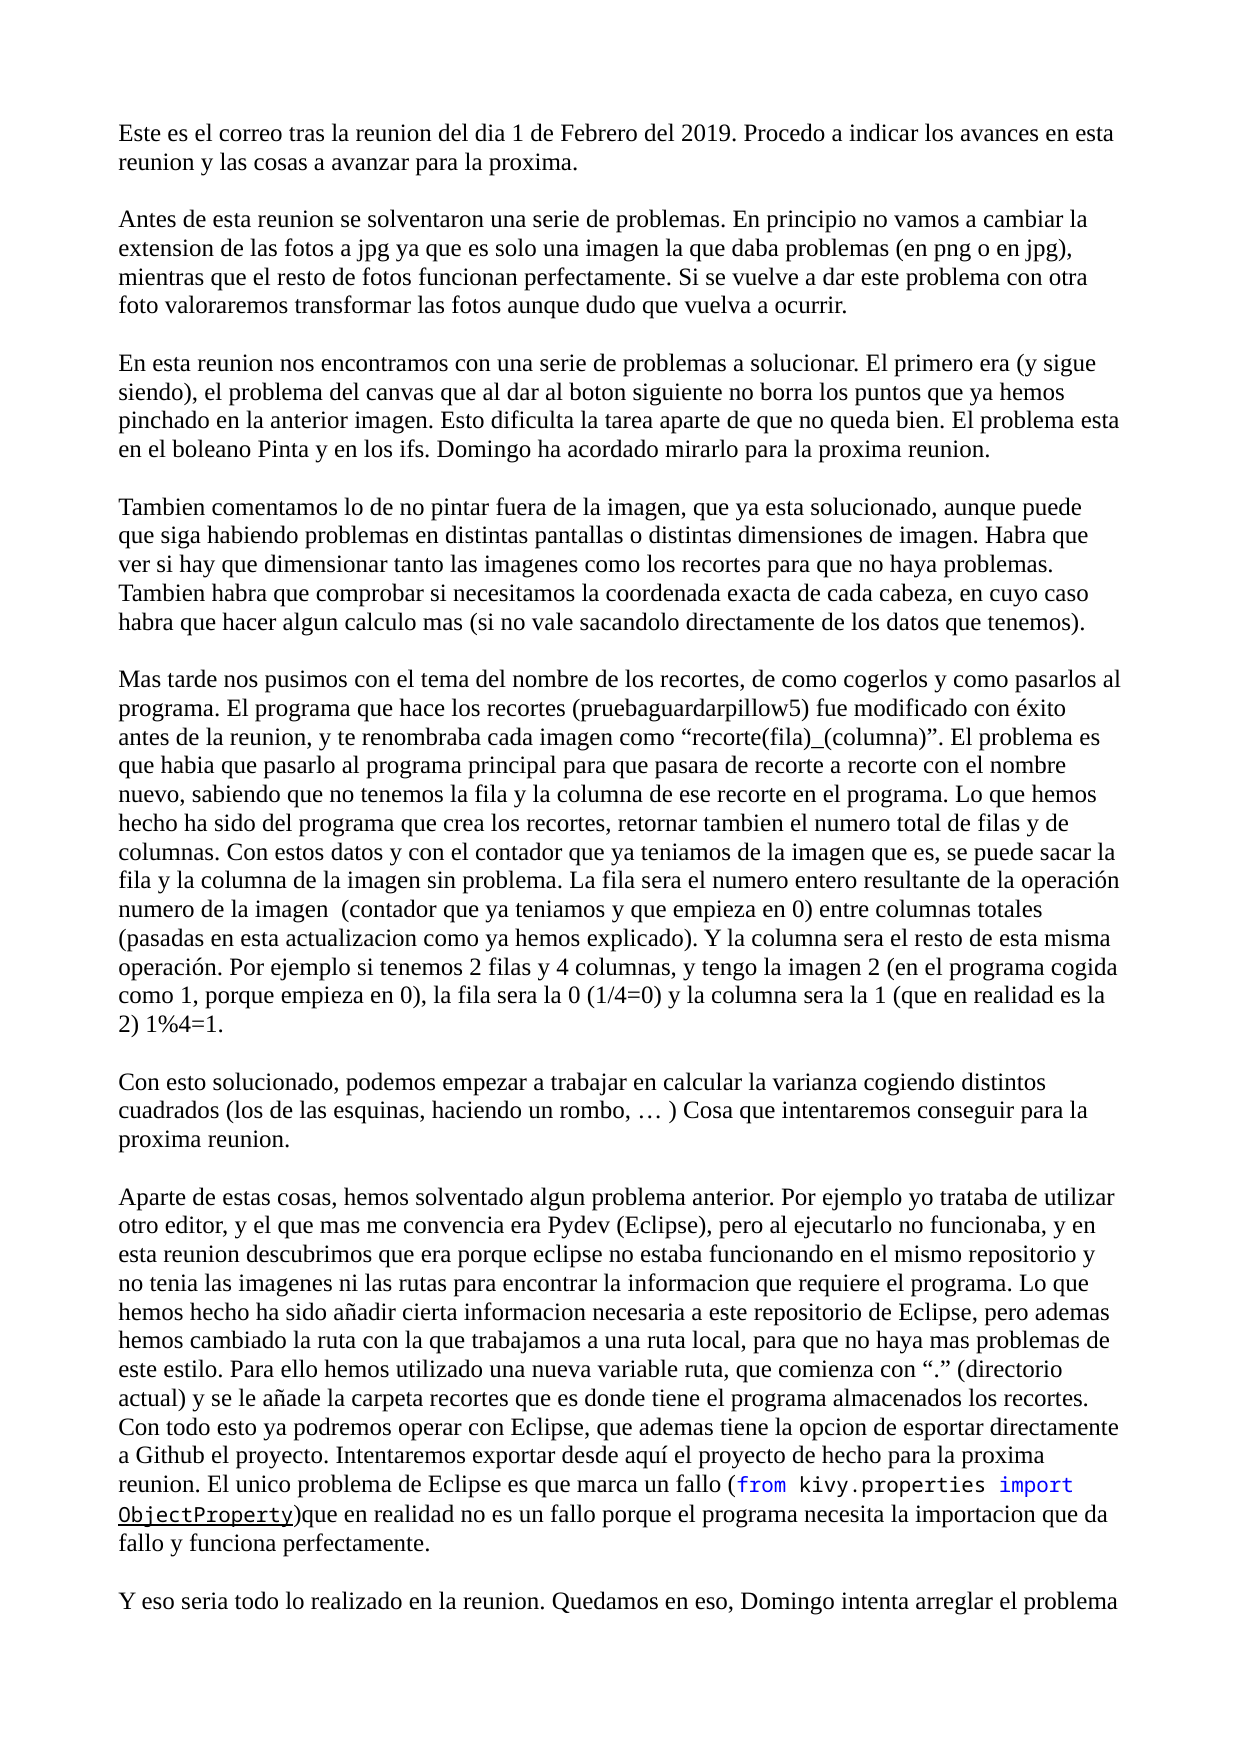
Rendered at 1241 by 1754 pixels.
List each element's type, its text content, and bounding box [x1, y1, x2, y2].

text Este es el correo tras la reunion del dia 1 de Febrero del 2019. Procedo a indicar los avances en esta reunion y las cosas a avanzar para la proxima. Antes de esta reunion se solventaron una serie de problemas. En principio no vamos a cambiar la extension de las fotos a jpg ya que es solo una imagen la que daba problemas (en png o en jpg), mientras que el resto de fotos funcionan perfectamente. Si se vuelve a dar este problema con otra foto valoraremos transformar las fotos aunque dudo que vuelva a ocurrir. En esta reunion nos encontramos con una serie de problemas a solucionar. El primero era (y sigue siendo), el problema del canvas que al dar al boton siguiente no borra los puntos que ya hemos pinchado en la anterior imagen. Esto dificulta la tarea aparte de que no queda bien. El problema esta en el boleano Pinta y en los ifs. Domingo ha acordado mirarlo para la proxima reunion. Tambien comentamos lo de no pintar fuera de la imagen, que ya esta solucionado, aunque puede que siga habiendo problemas en distintas pantallas o distintas dimensiones de imagen. Habra que ver si hay que dimensionar tanto las imagenes como los recortes para que no haya problemas. Tambien habra que comprobar si necesitamos la coordenada exacta de cada cabeza, en cuyo caso habra que hacer algun calculo mas (si no vale sacandolo directamente de los datos que tenemos). Mas tarde nos pusimos con el tema del nombre de los recortes, de como cogerlos y como pasarlos al programa. El programa que hace los recortes (pruebaguardarpillow5) fue modificado con éxito antes de la reunion, y te renombraba cada imagen como “recorte(fila)_(columna)”. El problema es que habia que pasarlo al programa principal para que pasara de recorte a recorte con el nombre nuevo, sabiendo que no tenemos la fila y la columna de ese recorte en el programa. Lo que hemos hecho ha sido del programa que crea los recortes, retornar tambien el numero total de filas y de columnas. Con estos datos y con el contador que ya teniamos de la imagen que es, se puede sacar la fila y la columna de la imagen sin problema. La fila sera el numero entero resultante de la operación numero de la imagen (contador que ya teniamos y que empieza en 0) entre columnas totales (pasadas en esta actualizacion como ya hemos explicado). Y la columna sera el resto de esta misma operación. Por ejemplo si tenemos 2 filas y 4 columnas, y tengo la imagen 2 (en el programa cogida como 1, porque empieza en 0), la fila sera la 0 (1/4=0) y la columna sera la 1 (que en realidad es la 2) 1%4=1. Con esto solucionado, podemos empezar a trabajar en calcular la varianza cogiendo distintos cuadrados (los de las esquinas, haciendo un rombo, … ) Cosa que intentaremos conseguir para la proxima reunion. Aparte de estas cosas, hemos solventado algun problema anterior. Por ejemplo yo trataba de utilizar otro editor, y el que mas me convencia era Pydev (Eclipse), pero al ejecutarlo no funcionaba, y en esta reunion descubrimos que era porque eclipse no estaba funcionando en el mismo repositorio y no tenia las imagenes ni las rutas para encontrar la informacion que requiere el programa. Lo que hemos hecho ha sido añadir cierta informacion necesaria a este repositorio de Eclipse, pero ademas hemos cambiado la ruta con la que trabajamos a una ruta local, para que no haya mas problemas de este estilo. Para ello hemos utilizado una nueva variable ruta, que comienza con “.” (directorio actual) y se le añade la carpeta recortes que es donde tiene el programa almacenados los recortes. Con todo esto ya podremos operar con Eclipse, que ademas tiene la opcion de esportar directamente a Github el proyecto. Intentaremos exportar desde aquí el proyecto de hecho para la proxima reunion. El unico problema de Eclipse es que marca un fallo (from kivy.properties import ObjectProperty)que en realidad no es un fallo porque el programa necesita la importacion que da fallo y funciona perfectamente. Y eso seria todo lo realizado en la reunion. Quedamos en eso, Domingo intenta arreglar el problema [118, 118, 1122, 1614]
